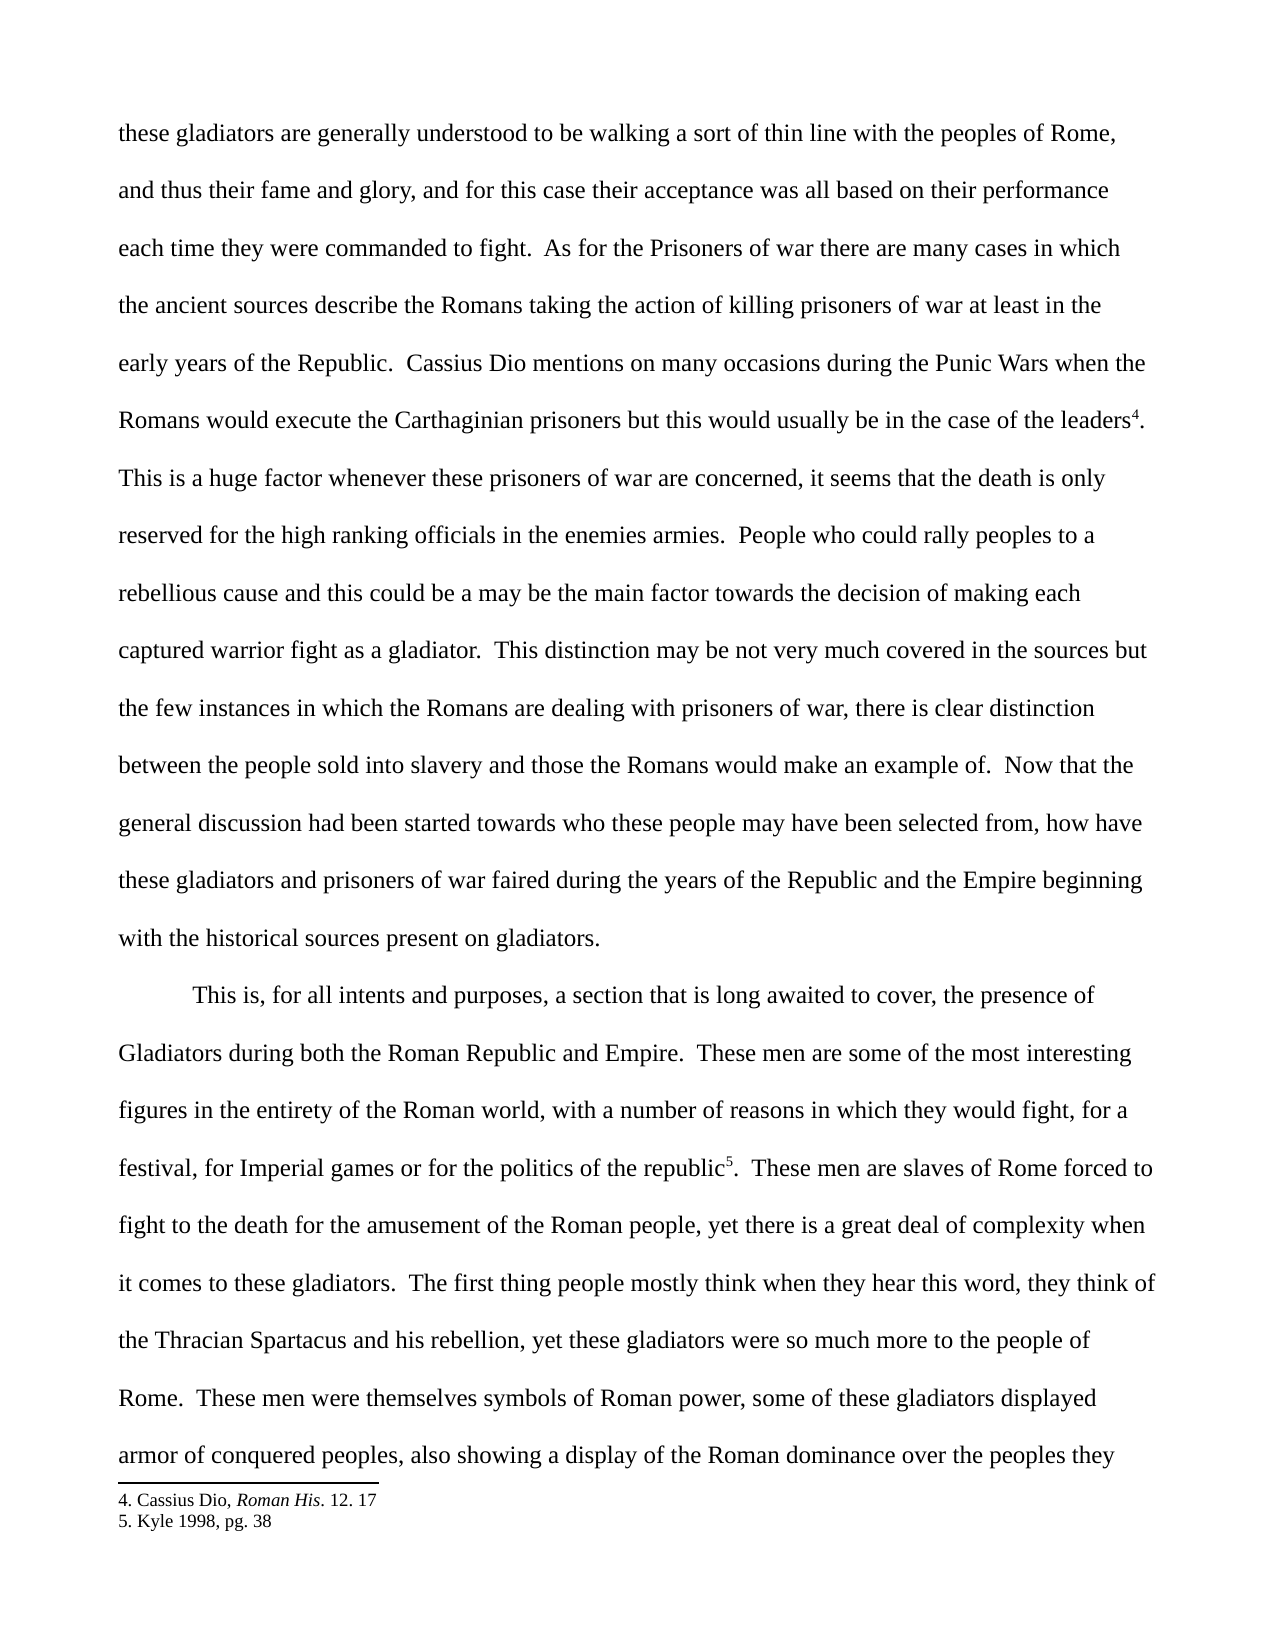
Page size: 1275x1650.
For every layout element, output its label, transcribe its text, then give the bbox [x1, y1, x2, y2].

text To begin this discussion one must differentiate between the prisoners of war that the Romans would call gladiators and those considered noxi. These two peoples can be of the same pool, soldiers that have been captured after lengthy wars with the Romans, some of them being sent to slavery while others are sentenced to a horrific death. However both these peoples encompassed the population of Roman slaves a group of people that have not been given much attention during the course of the historical texts. Cicero mentions gladiators being either people who are foreigners or people shunned from society, and thus these people are the last likely people to gain a great deal of praise from the Roman people. Yet these men are given the chance to rise up the ranks and become in some cases almost an icon the ancient world. As it is well known these gladiators were mainly foreigners who were given the chance to enter Roman Society in a very unorthodox way, however this does not explain how these men would have been chosen. They were chosen amongst the peoples the Romans came into contact with or slaves of the Republic and Empire. This created a strange dynamic within the people watching these events, the gladiators themselves being considered ranked low in society yet they gained the awe and praises from the same people who would have thought less of them. Thus these gladiators are generally understood to be walking a sort of thin line with the peoples of Rome, and thus their fame and glory, and for this case their acceptance was all based on their performance each time they were commanded to fight. As for the Prisoners of war there are many cases in which the ancient sources describe the Romans taking the action of killing prisoners of war at least in the early years of the Republic. Cassius Dio mentions on many occasions during the Punic Wars when the Romans would execute the Carthaginian prisoners but this would usually be in the case of the leaders. This is a huge factor whenever these prisoners of war are concerned, it seems that the death is only reserved for the high ranking officials in the enemies armies. People who could rally peoples to a rebellious cause and this could be a may be the main factor towards the decision of making each captured warrior fight as a gladiator. This distinction may be not very much covered in the sources but the few instances in which the Romans are dealing with prisoners of war, there is clear distinction between the people sold into slavery and those the Romans would make an example of. Now that the general discussion had been started towards who these people may have been selected from, how have these gladiators and prisoners of war faired during the years of the Republic and the Empire beginning with the historical sources present on gladiators. [118, 118, 1157, 952]
text . Kyle 1998, pg. 38 [118, 1510, 1157, 1532]
text . Cassius Dio, Roman His. 12. 17 [118, 1489, 1157, 1510]
text This is, for all intents and purposes, a section that is long awaited to cover, the presence of Gladiators during both the Roman Republic and Empire. These men are some of the most interesting figures in the entirety of the Roman world, with a number of reasons in which they would fight, for a festival, for Imperial games or for the politics of the republic. These men are slaves of Rome forced to fight to the death for the amusement of the Roman people, yet there is a great deal of complexity when it comes to these gladiators. The first thing people mostly think when they hear this word, they think of the Thracian Spartacus and his rebellion, yet these gladiators were so much more to the people of Rome. These men were themselves symbols of Roman power, some of these gladiators displayed armor of conquered peoples, also showing a display of the Roman dominance over the peoples they [118, 981, 1157, 1469]
